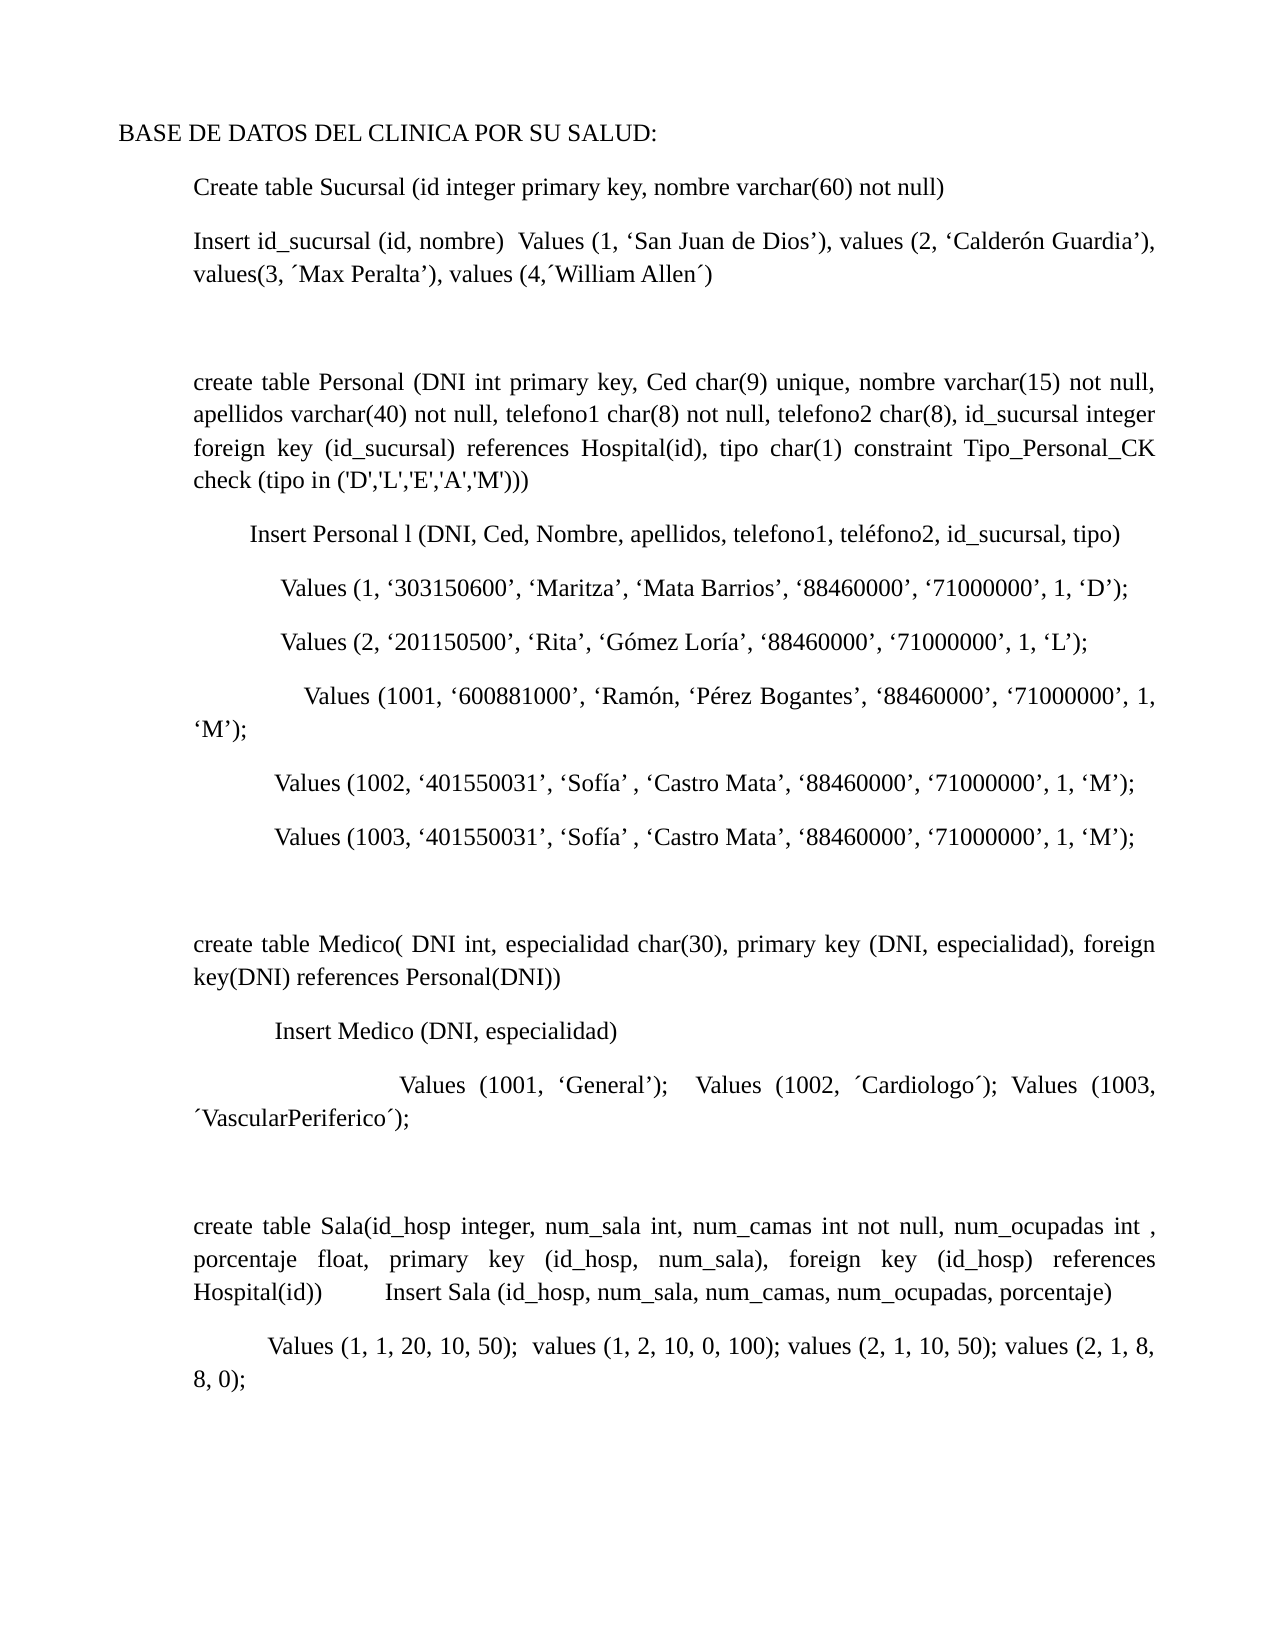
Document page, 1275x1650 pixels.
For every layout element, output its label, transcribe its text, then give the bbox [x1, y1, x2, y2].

list Insert id_sucursal (id, nombre) Values (1, ‘San Juan de Dios’), values (2, ‘Calderón Guardia’), values(3, ´Max Peralta’), values (4,´William Allen´) [193, 226, 1157, 288]
list Values (1, 1, 20, 10, 50); values (1, 2, 10, 0, 100); values (2, 1, 10, 50); values (2, 1, 8, 8, 0); [193, 1331, 1157, 1393]
list Insert Medico (DNI, especialidad) [193, 1016, 1157, 1045]
list Values (1003, ‘401550031’, ‘Sofía’ , ‘Castro Mata’, ‘88460000’, ‘71000000’, 1, ‘M’); [193, 822, 1157, 851]
list Create table Sucursal (id integer primary key, nombre varchar(60) not null) [193, 172, 1157, 201]
list Insert Personal l (DNI, Ced, Nombre, apellidos, telefono1, teléfono2, id_sucursal, tipo) [193, 519, 1157, 548]
list create table Medico( DNI int, especialidad char(30), primary key (DNI, especialidad), foreign key(DNI) references Personal(DNI)) [193, 929, 1157, 991]
text BASE DE DATOS DEL CLINICA POR SU SALUD: [118, 118, 1157, 147]
list Values (1001, ‘General’); Values (1002, ´Cardiologo´); Values (1003, ´VascularPeriferico´); [193, 1070, 1157, 1132]
list Values (1002, ‘401550031’, ‘Sofía’ , ‘Castro Mata’, ‘88460000’, ‘71000000’, 1, ‘M’); [193, 768, 1157, 797]
list Values (2, ‘201150500’, ‘Rita’, ‘Gómez Loría’, ‘88460000’, ‘71000000’, 1, ‘L’); [193, 627, 1157, 656]
list create table Sala(id_hosp integer, num_sala int, num_camas int not null, num_ocupadas int , porcentaje float, primary key (id_hosp, num_sala), foreign key (id_hosp) references Hospital(id)) Insert Sala (id_hosp, num_sala, num_camas, num_ocupadas, porcentaje) [193, 1211, 1157, 1306]
list Values (1001, ‘600881000’, ‘Ramón, ‘Pérez Bogantes’, ‘88460000’, ‘71000000’, 1, ‘M’); [193, 681, 1157, 743]
list create table Personal (DNI int primary key, Ced char(9) unique, nombre varchar(15) not null, apellidos varchar(40) not null, telefono1 char(8) not null, telefono2 char(8), id_sucursal integer foreign key (id_sucursal) references Hospital(id), tipo char(1) constraint Tipo_Personal_CK check (tipo in ('D','L','E','A','M'))) [193, 367, 1157, 494]
list Values (1, ‘303150600’, ‘Maritza’, ‘Mata Barrios’, ‘88460000’, ‘71000000’, 1, ‘D’); [193, 573, 1157, 602]
